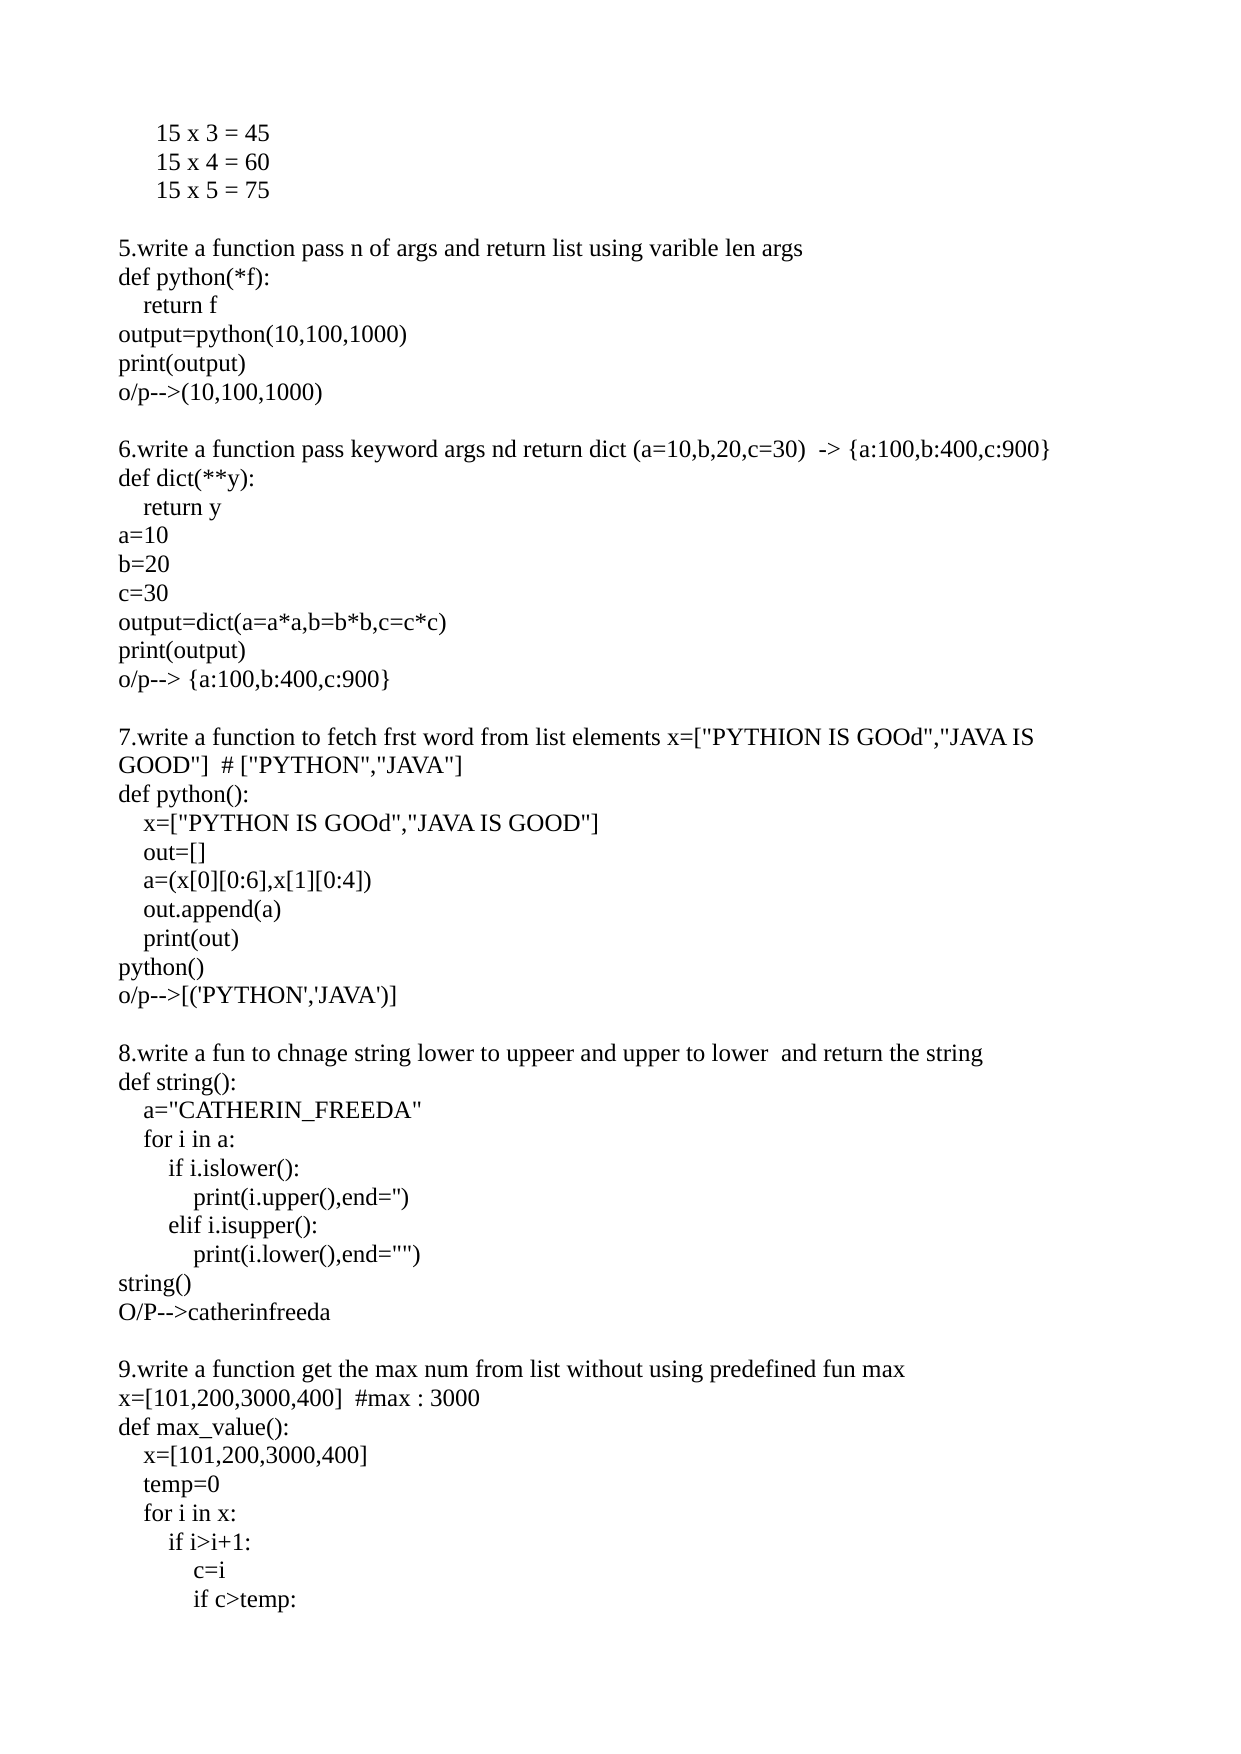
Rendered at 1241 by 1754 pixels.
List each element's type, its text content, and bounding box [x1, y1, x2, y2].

text o/p-->(10,100,1000) [118, 377, 1122, 406]
text string() [118, 1268, 1122, 1297]
text def max_value(): [118, 1412, 1122, 1441]
text c=30 [118, 578, 1122, 607]
text 15 x 3 = 45 [118, 118, 1122, 147]
text 15 x 5 = 75 [118, 176, 1122, 204]
text temp=0 [118, 1469, 1122, 1498]
text 9.write a function get the max num from list without using predefined fun max x=[101,200,3000,400] #max : 3000 [118, 1354, 1122, 1412]
text x=[101,200,3000,400] [118, 1441, 1122, 1469]
text out=[] [118, 837, 1122, 866]
text for i in a: [118, 1124, 1122, 1153]
text if i.islower(): [118, 1153, 1122, 1182]
text def python(): [118, 779, 1122, 808]
text def dict(**y): [118, 463, 1122, 492]
text output=python(10,100,1000) [118, 319, 1122, 348]
text 8.write a fun to chnage string lower to uppeer and upper to lower and return the string [118, 1038, 1122, 1067]
text python() [118, 952, 1122, 981]
text 5.write a function pass n of args and return list using varible len args [118, 233, 1122, 262]
text a="CATHERIN_FREEDA" [118, 1096, 1122, 1124]
text print(output) [118, 348, 1122, 377]
text a=(x[0][0:6],x[1][0:4]) [118, 866, 1122, 894]
text output=dict(a=a*a,b=b*b,c=c*c) [118, 607, 1122, 636]
text def python(*f): [118, 262, 1122, 291]
text 6.write a function pass keyword args nd return dict (a=10,b,20,c=30) -> {a:100,b:400,c:900} [118, 434, 1122, 463]
text if i>i+1: [118, 1527, 1122, 1556]
text o/p-->[('PYTHON','JAVA')] [118, 981, 1122, 1009]
text def string(): [118, 1067, 1122, 1096]
text x=["PYTHON IS GOOd","JAVA IS GOOD"] [118, 808, 1122, 837]
text a=10 [118, 521, 1122, 549]
text for i in x: [118, 1498, 1122, 1527]
text print(out) [118, 923, 1122, 952]
text c=i [118, 1556, 1122, 1584]
text 7.write a function to fetch frst word from list elements x=["PYTHION IS GOOd","JAVA IS GOOD"] # ["PYTHON","JAVA"] [118, 722, 1122, 779]
text print(i.lower(),end="") [118, 1239, 1122, 1268]
text return f [118, 291, 1122, 319]
text print(output) [118, 636, 1122, 664]
text if c>temp: [118, 1584, 1122, 1613]
text return y [118, 492, 1122, 521]
text print(i.upper(),end='') [118, 1182, 1122, 1211]
text o/p--> {a:100,b:400,c:900} [118, 664, 1122, 693]
text b=20 [118, 549, 1122, 578]
text out.append(a) [118, 894, 1122, 923]
text 15 x 4 = 60 [118, 147, 1122, 176]
text elif i.isupper(): [118, 1211, 1122, 1239]
text O/P-->catherinfreeda [118, 1297, 1122, 1326]
